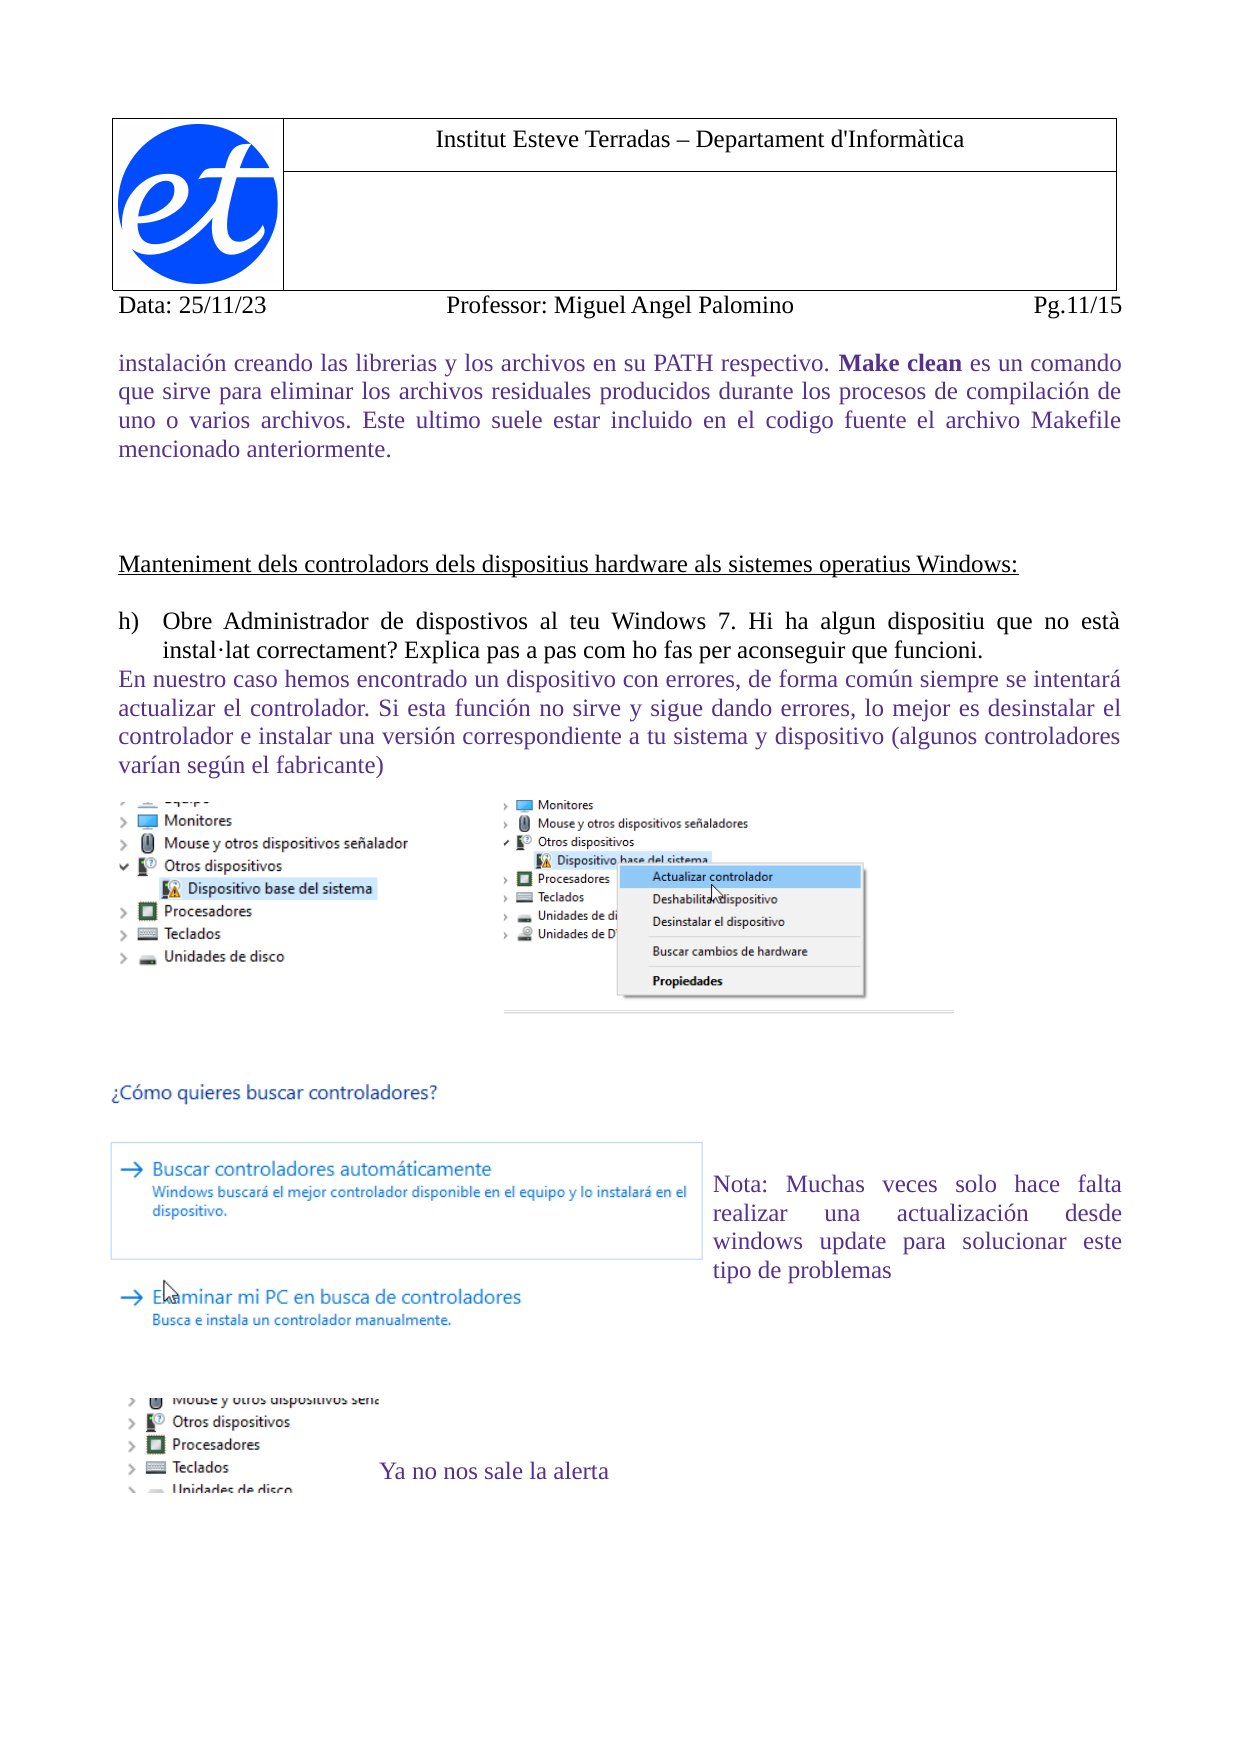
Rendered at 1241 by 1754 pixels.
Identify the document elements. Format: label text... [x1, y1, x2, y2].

text instalación creando las librerias y los archivos en su PATH respectivo. Make clean es un comando que sirve para eliminar los archivos residuales producidos durante los procesos de compilación de uno o varios archivos. Este ultimo suele estar incluido en el codigo fuente el archivo Makefile mencionado anteriormente. [118, 348, 1122, 463]
text En nuestro caso hemos encontrado un dispositivo con errores, de forma común siempre se intentará actualizar el controlador. Si esta función no sirve y sigue dando errores, lo mejor es desinstalar el controlador e instalar una versión correspondiente a tu sistema y dispositivo (algunos controladores varían según el fabricante) [118, 664, 1122, 779]
picture [102, 1068, 713, 1388]
picture [503, 798, 954, 1014]
list Obre Administrador de dispostivos al teu Windows 7. Hi ha algun dispositiu que no està instal·lat correctament? Explica pas a pas com ho fas per aconseguir que funcioni. [118, 606, 1122, 664]
text Manteniment dels controladors dels dispositius hardware als sistemes operatius Windows: [118, 549, 1122, 578]
picture [118, 124, 278, 284]
text Ya no nos sale la alerta [379, 1456, 1122, 1485]
picture [119, 802, 409, 968]
picture [106, 1398, 379, 1493]
text Nota: Muchas veces solo hace falta realizar una actualización desde windows update para solucionar este tipo de problemas [713, 1169, 1122, 1284]
